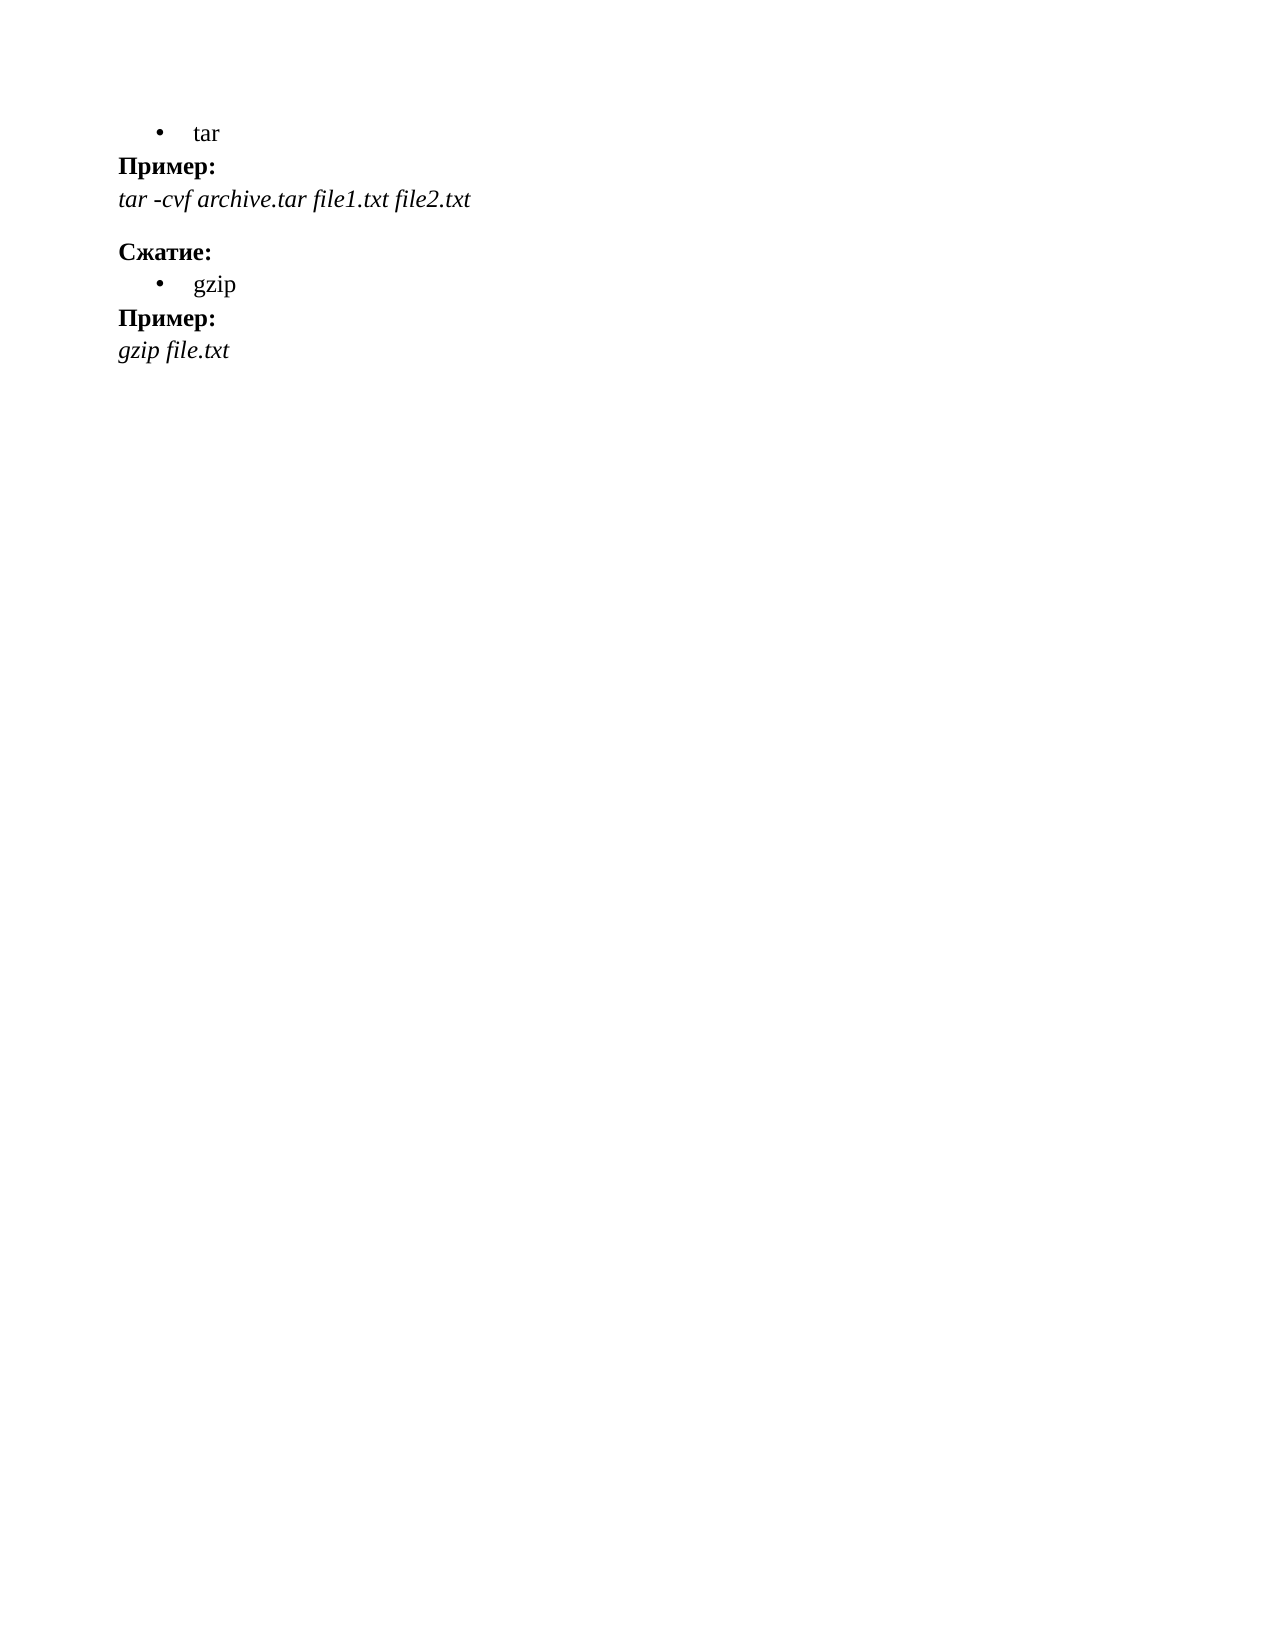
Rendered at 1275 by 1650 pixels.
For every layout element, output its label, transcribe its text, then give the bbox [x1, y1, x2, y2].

text Пример: [118, 303, 1157, 331]
list gzip [156, 269, 1157, 298]
text Пример: [118, 151, 1157, 180]
text Сжатие: [118, 237, 1157, 265]
text gzip file.txt [118, 336, 1157, 364]
list tar [156, 118, 1157, 147]
text tar -cvf archive.tar file1.txt file2.txt [118, 184, 1157, 213]
